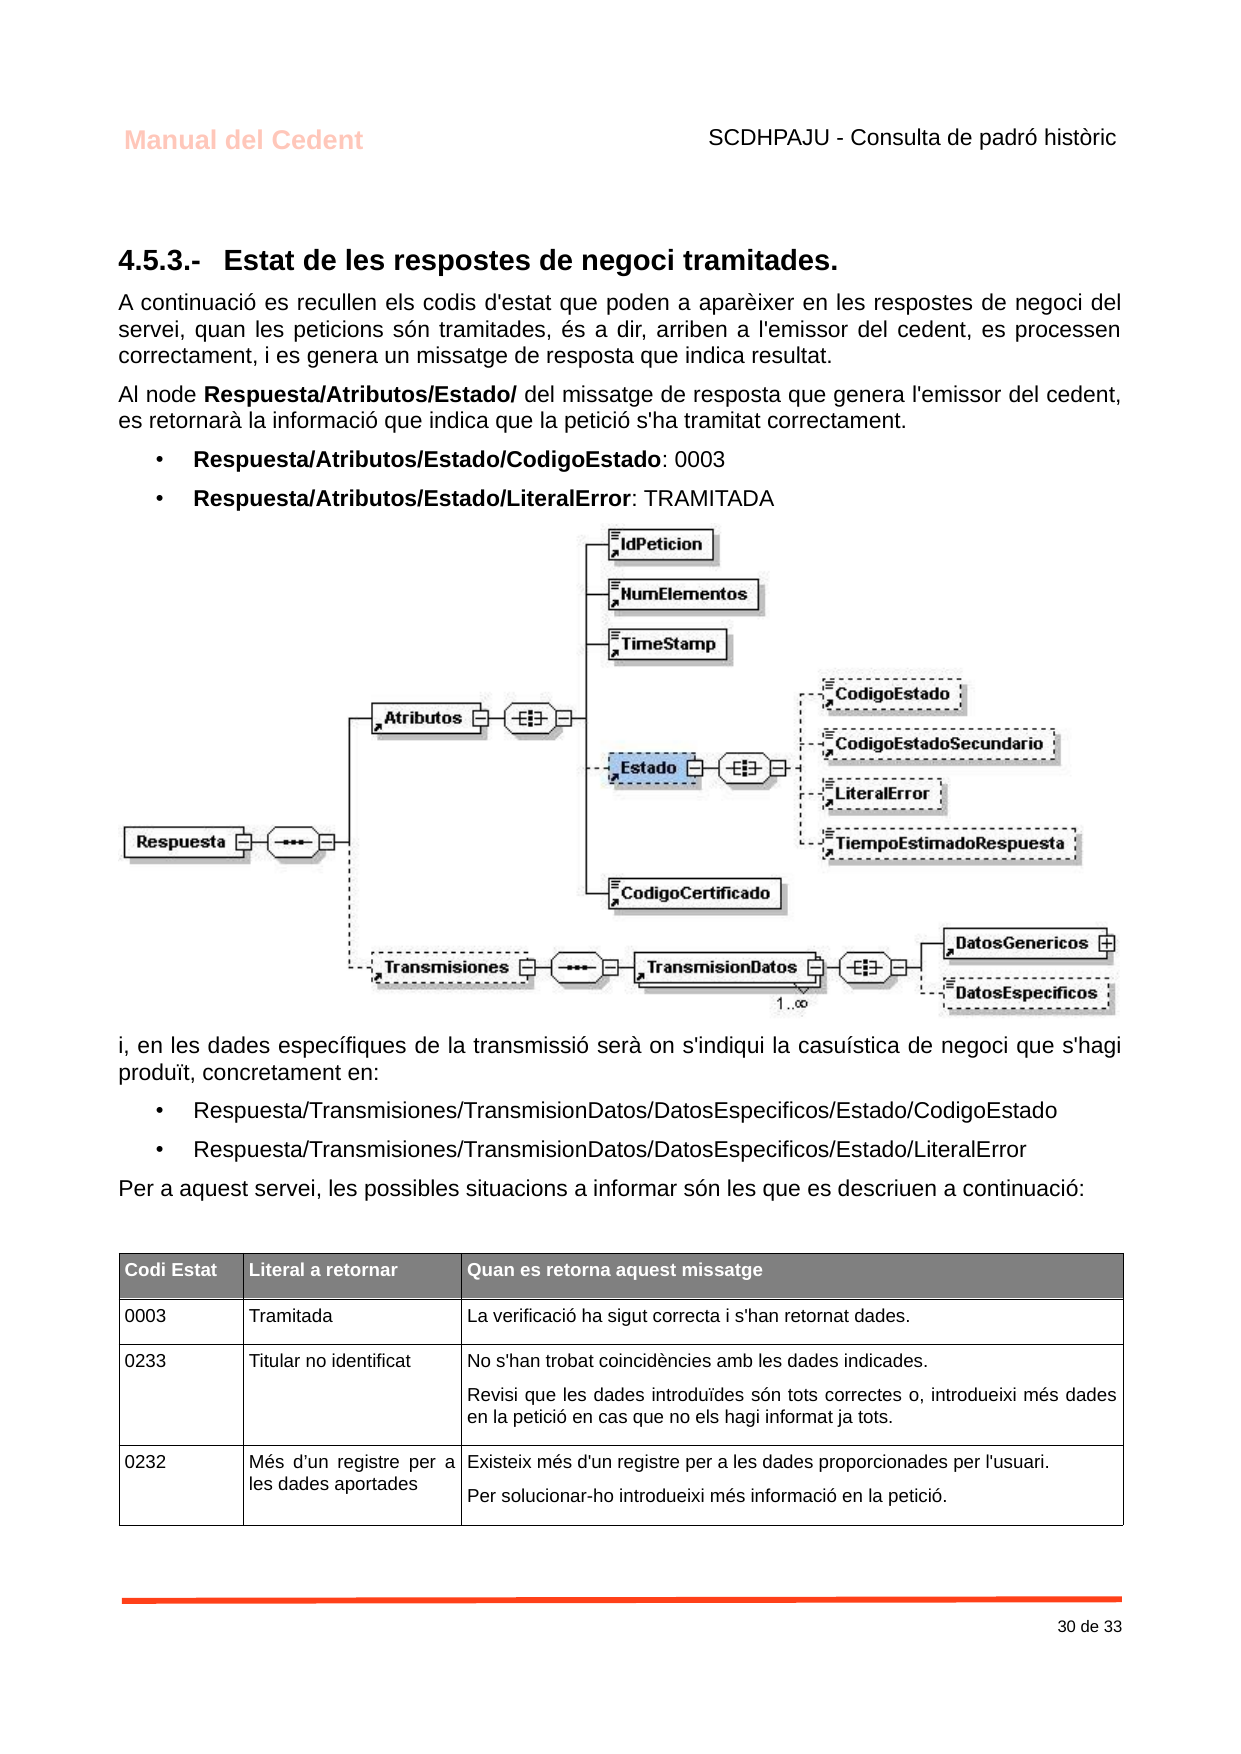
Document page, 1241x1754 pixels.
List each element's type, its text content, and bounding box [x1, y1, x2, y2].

table_cell Titular no identificat [244, 1345, 461, 1445]
table_header Literal a retornar [244, 1254, 461, 1298]
table_cell 0233 [120, 1345, 243, 1445]
table_cell Tramitada [244, 1300, 461, 1344]
text Per a aquest servei, les possibles situacions a informar són les que es descriuen a continuació: [118, 1175, 1122, 1202]
table_cell La verificació ha sigut correcta i s'han retornat dades. [462, 1300, 1123, 1344]
table_header Codi Estat [120, 1254, 243, 1298]
table_cell Més d’un registre per a les dades aportades [244, 1446, 461, 1525]
list Respuesta/Transmisiones/TransmisionDatos/DatosEspecificos/Estado/CodigoEstado [156, 1097, 1122, 1124]
subtitle Estat de les respostes de negoci tramitades. [118, 243, 1122, 277]
list Respuesta/Atributos/Estado/LiteralError: TRAMITADA [156, 485, 1122, 511]
table_cell 0232 [120, 1446, 243, 1525]
table_cell 0003 [120, 1300, 243, 1344]
text A continuació es recullen els codis d'estat que poden a aparèixer en les respostes de negoci del servei, quan les peticions són tramitades, és a dir, arriben a l'emissor del cedent, es processen correctament, i es genera un missatge de resposta que indica resultat. [118, 289, 1122, 368]
list Respuesta/Transmisiones/TransmisionDatos/DatosEspecificos/Estado/LiteralError [156, 1136, 1122, 1163]
table_header Quan es retorna aquest missatge [462, 1254, 1123, 1298]
table_cell No s'han trobat coincidències amb les dades indicades. Revisi que les dades introduïdes són tots correctes o, introdueixi més dades en la petició en cas que no els hagi informat ja tots. [462, 1345, 1123, 1445]
list Respuesta/Atributos/Estado/CodigoEstado: 0003 [156, 446, 1122, 472]
picture [118, 523, 1123, 1020]
text Al node Respuesta/Atributos/Estado/ del missatge de resposta que genera l'emissor del cedent, es retornarà la informació que indica que la petició s'ha tramitat correctament. [118, 381, 1122, 434]
table_cell Existeix més d'un registre per a les dades proporcionades per l'usuari. Per solucionar-ho introdueixi més informació en la petició. [462, 1446, 1123, 1525]
text i, en les dades específiques de la transmissió serà on s'indiqui la casuística de negoci que s'hagi produït, concretament en: [118, 1032, 1122, 1085]
